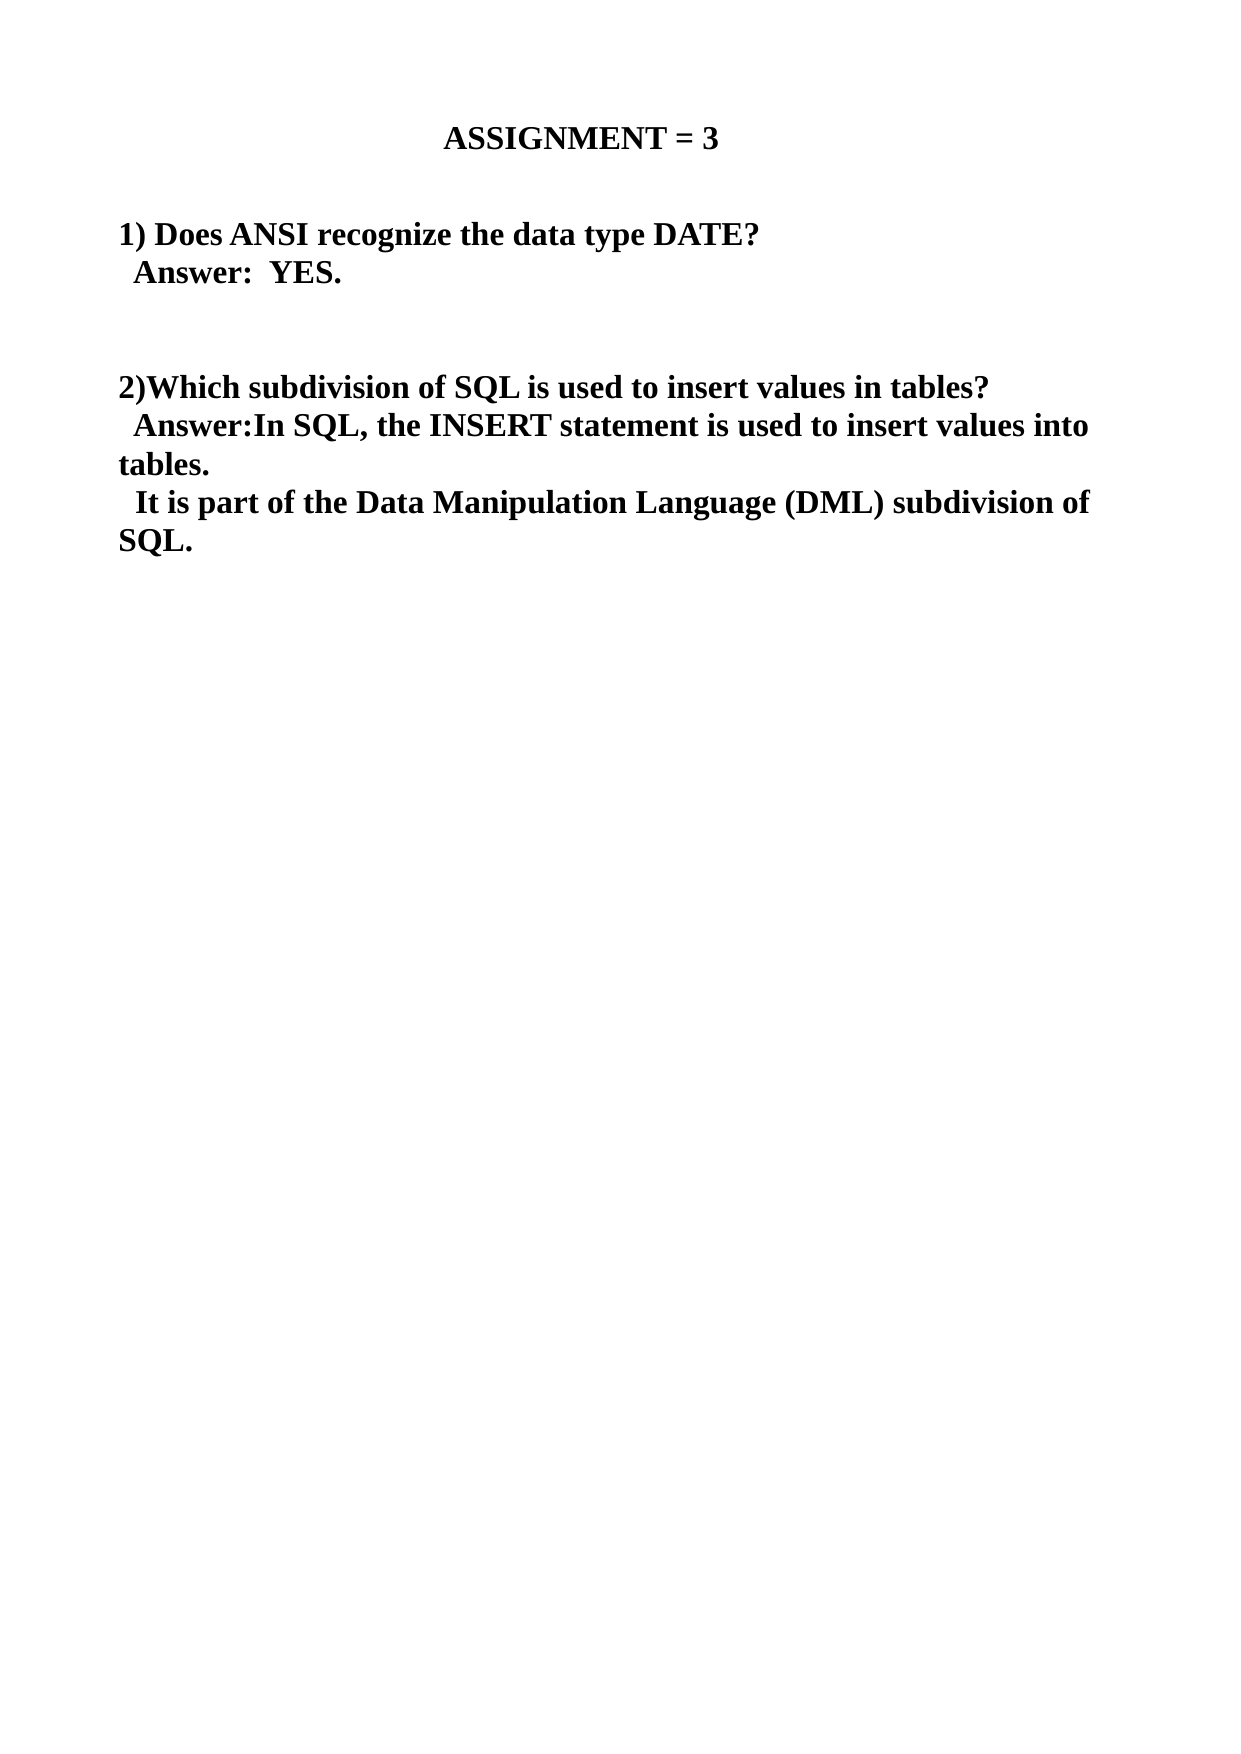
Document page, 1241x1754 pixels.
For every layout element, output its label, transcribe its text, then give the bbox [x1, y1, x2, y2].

text 1) Does ANSI recognize the data type DATE? [118, 214, 1122, 252]
text It is part of the Data Manipulation Language (DML) subdivision of SQL. [118, 482, 1122, 559]
text Answer:In SQL, the INSERT statement is used to insert values into tables. [118, 406, 1122, 482]
text 2)Which subdivision of SQL is used to insert values in tables? [118, 367, 1122, 406]
text ASSIGNMENT = 3 [118, 118, 1122, 156]
text Answer: YES. [118, 252, 1122, 291]
